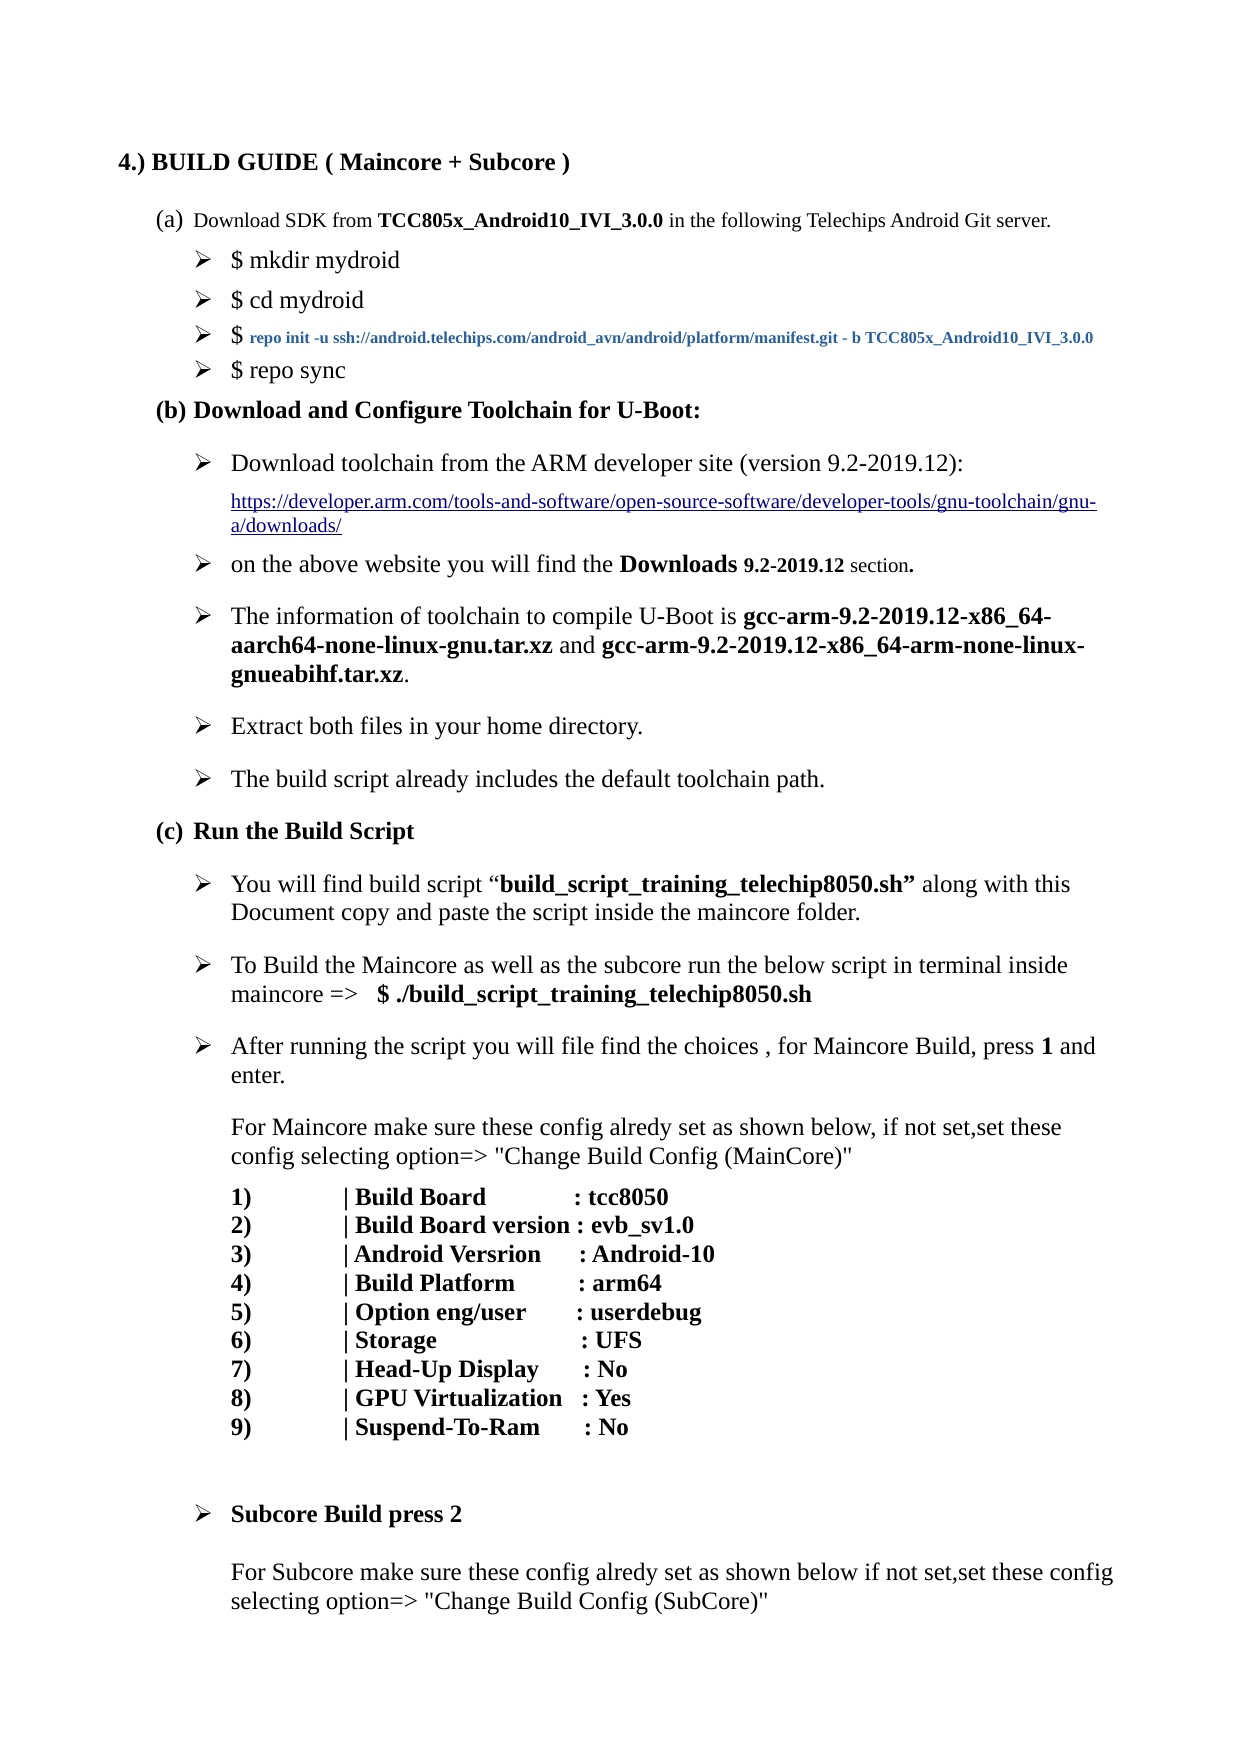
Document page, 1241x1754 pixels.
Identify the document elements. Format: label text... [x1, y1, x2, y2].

list | Android Versrion : Android-10 [231, 1239, 1122, 1268]
list You will find build script “build_script_training_telechip8050.sh” along with this Document copy and paste the script inside the maincore folder. [193, 869, 1122, 926]
list | Storage : UFS [231, 1326, 1122, 1354]
list $ mkdir mydroid [193, 245, 1122, 274]
list $ repo init -u ssh://android.telechips.com/android_avn/android/platform/manifest.git - b TCC805x_Android10_IVI_3.0.0 [193, 320, 1122, 349]
list | Option eng/user : userdebug [231, 1297, 1122, 1326]
list Extract both files in your home directory. [193, 711, 1122, 740]
list $ repo sync [193, 355, 1122, 384]
list Download toolchain from the ARM developer site (version 9.2-2019.12): [193, 448, 1122, 477]
list For Subcore make sure these config alredy set as shown below if not set,set these config selecting option=> "Change Build Config (SubCore)" [193, 1557, 1122, 1615]
list Run the Build Script [156, 816, 1122, 845]
list | Build Board : tcc8050 [231, 1182, 1122, 1211]
list After running the script you will file find the choices , for Maincore Build, press 1 and enter. [193, 1031, 1122, 1089]
list For Maincore make sure these config alredy set as shown below, if not set,set these config selecting option=> "Change Build Config (MainCore)" [193, 1112, 1122, 1170]
list on the above website you will find the Downloads 9.2-2019.12 section. [193, 549, 1122, 577]
list | GPU Virtualization : Yes [231, 1383, 1122, 1412]
list | Build Platform : arm64 [231, 1268, 1122, 1297]
list To Build the Maincore as well as the subcore run the below script in terminal inside maincore => $ ./build_script_training_telechip8050.sh [193, 950, 1122, 1007]
list | Build Board version : evb_sv1.0 [231, 1211, 1122, 1239]
list $ cd mydroid [193, 286, 1122, 314]
list Download and Configure Toolchain for U-Boot: [156, 396, 1122, 424]
list | Suspend-To-Ram : No [231, 1412, 1122, 1441]
list Subcore Build press 2 [193, 1499, 1122, 1528]
list Download SDK from TCC805x_Android10_IVI_3.0.0 in the following Telechips Android Git server. [156, 204, 1122, 233]
list https://developer.arm.com/tools-and-software/open-source-software/developer-tools/gnu-toolchain/gnu-a/downloads/ [193, 489, 1122, 537]
list The build script already includes the default toolchain path. [193, 764, 1122, 792]
list The information of toolchain to compile U-Boot is gcc-arm-9.2-2019.12-x86_64-aarch64-none-linux-gnu.tar.xz and gcc-arm-9.2-2019.12-x86_64-arm-none-linux-gnueabihf.tar.xz. [193, 601, 1122, 687]
list | Head-Up Display : No [231, 1354, 1122, 1383]
text 4.) BUILD GUIDE ( Maincore + Subcore ) [118, 147, 1122, 176]
